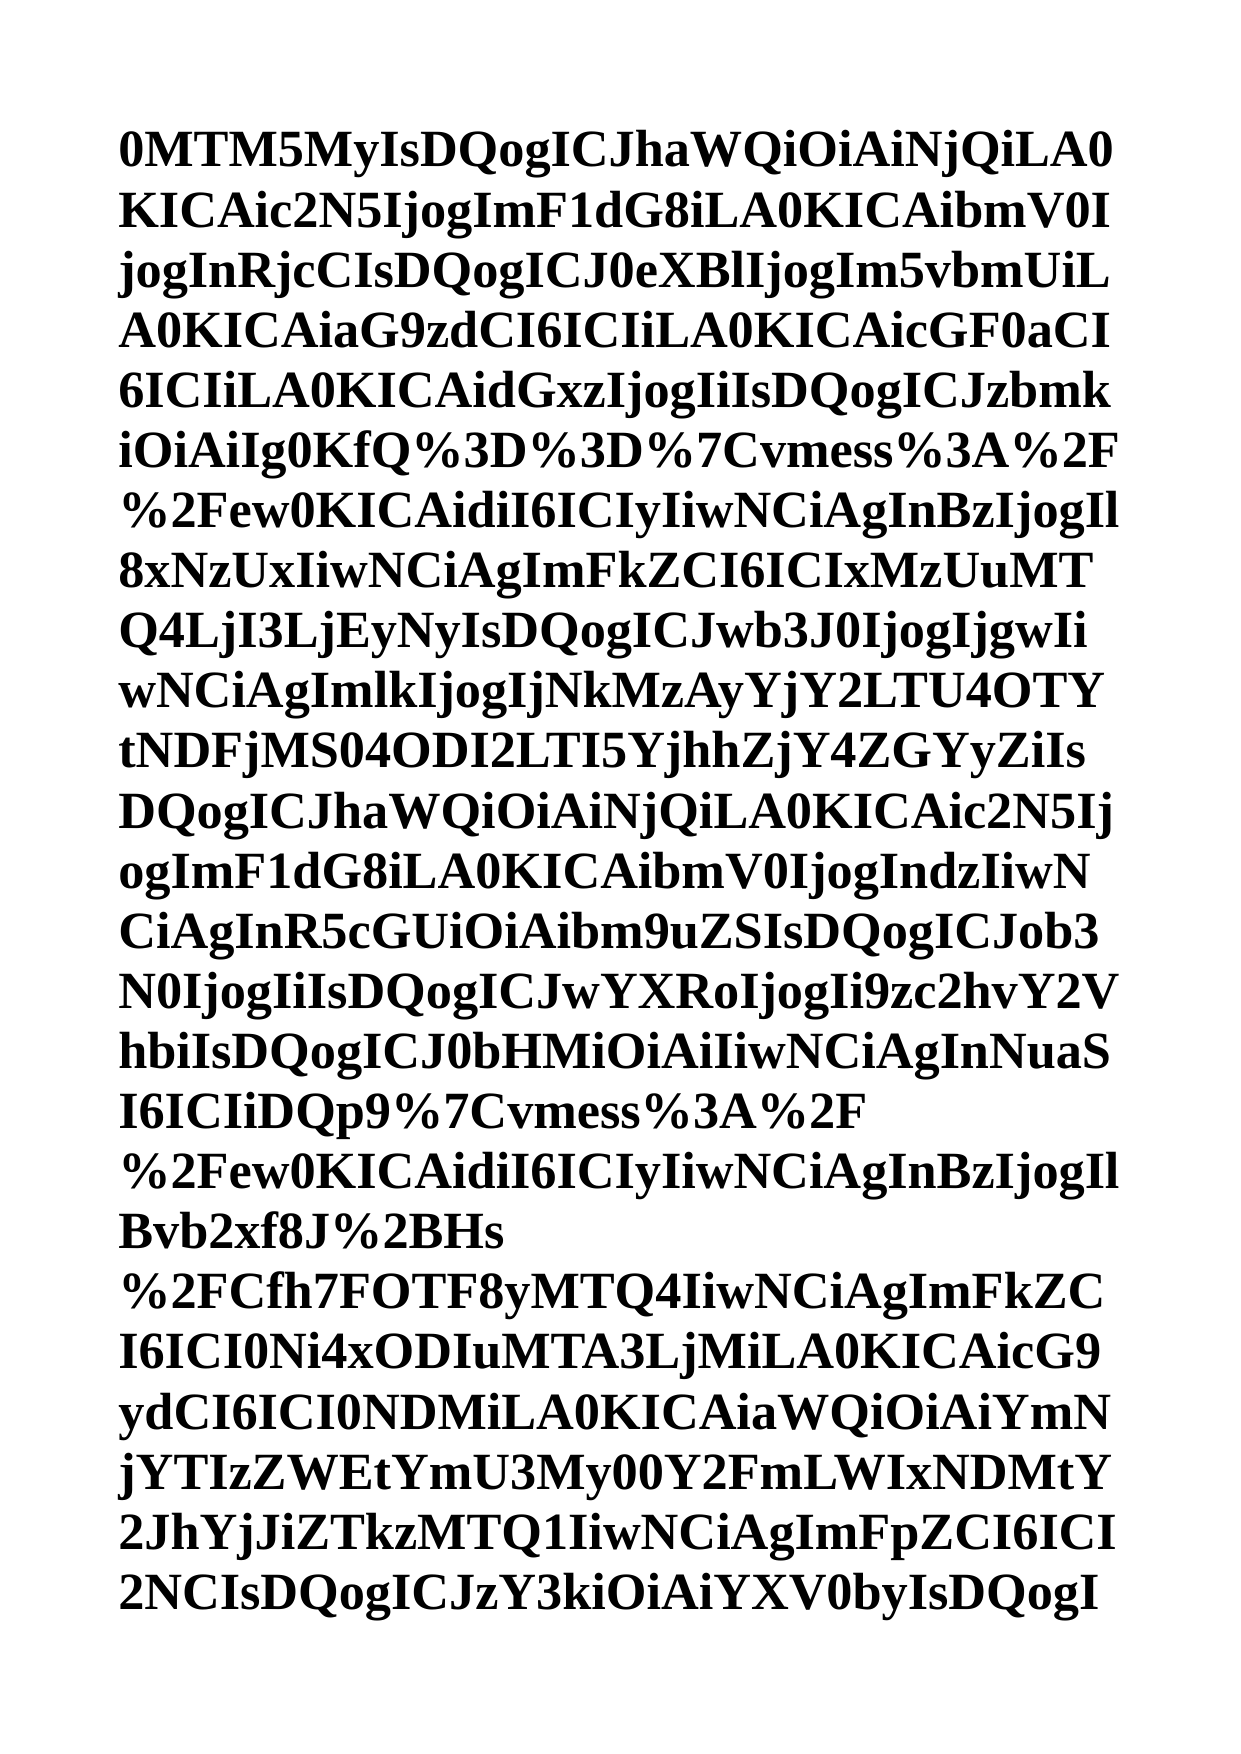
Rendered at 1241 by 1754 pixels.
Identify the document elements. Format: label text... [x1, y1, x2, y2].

text https://pub-api-1.bianyuan.xyz/sub?target=clash&url=vmess%3A%2F%2Few0KICAidiI6ICIyIiwNCiAgInBzIjogIlJlbGF5X%2FCfh6jwn4ezQ04t8J%2BHufCfh7xUV18xODI2IiwNCiAgImFkZCI6ICJuZ3p5ZC0xLm9rZXgtdHJhZGVib3QueHl6IiwNCiAgInBvcnQiOiAiMzAwMTIiLA0KICAiaWQiOiAiYjgyZGQ5ODEtZWMyZi00NGZjLWJmY2YtNDk2MWIyNGJlM2RiIiwNCiAgImFpZCI6ICIxIiwNCiAgInNjeSI6ICJhdXRvIiwNCiAgIm5ldCI6ICJ3cyIsDQogICJ0eXBlIjogIm5vbmUiLA0KICAiaG9zdCI6ICIiLA0KICAicGF0aCI6ICIvIiwNCiAgInRscyI6ICIiLA0KICAic25pIjogIiINCn0%3D%7Cvmess%3A%2F%2Few0KICAidiI6ICIyIiwNCiAgInBzIjogIvCfh7rwn4e4IFVTXzcxIiwNCiAgImFkZCI6ICIxOTguMi4yMDAuMjE3IiwNCiAgInBvcnQiOiAiNDQzIiwNCiAgImlkIjogIjJhMjNkYmQ1LTA5Y2YtNGFhOC1hODM1LTMyMzA3MjhjNDk3MyIsDQogICJhaWQiOiAiNjQiLA0KICAic2N5IjogImF1dG8iLA0KICAibmV0IjogIndzIiwNCiAgInR5cGUiOiAibm9uZSIsDQogICJob3N0IjogInd3dy40ODE2ODQ0My54eXoiLA0KICAicGF0aCI6ICIvcGF0aC8yOTA1MTYzMjE4MzAiLA0KICAidGxzIjogInRscyIsDQogICJzbmkiOiAiIg0KfQ%3D%3D%7Cvmess%3A%2F%2Few0KICAidiI6ICIyIiwNCiAgInBzIjogIlJlbGF5X%2FCfh7rwn4e4VVMt8J%2BPgVpaXzQ4MTgiLA0KICAiYWRkIjogIkFueWNhc3QwMi52MmN5LmNvbSIsDQogICJwb3J0IjogIjgwIiwNCiAgImlkIjogIjU4NmZiODg5LTYxZWUtNDJkOS1iMzc0LWMxNDQwYjBhMDY2NCIsDQogICJhaWQiOiAiMSIsDQogICJzY3kiOiAiYXV0byIsDQogICJuZXQiOiAid3MiLA0KICAidHlwZSI6ICJub25lIiwNCiAgImhvc3QiOiAiZG4tYWl6bmt1MnQuY24yLnJ1bi5neHUuZWR1LmNuIiwNCiAgInBhdGgiOiAiLyIsDQogICJ0bHMiOiAiIiwNCiAgInNuaSI6ICIiDQp9%7Cvmess%3A%2F%2Few0KICAidiI6ICIyIiwNCiAgInBzIjogIvCfh7rwn4e4VVNfNDgxOSIsDQogICJhZGQiOiAiMTczLjIzMC4xNDYuMjM0IiwNCiAgInBvcnQiOiAiMzY3ODgiLA0KICAiaWQiOiAiQjIyQzJGNTctMDE4OS0yNUU3LTc5RkEtOTA3MTdFMjEyNzQ4IiwNCiAgImFpZCI6ICI2NCIsDQogICJzY3kiOiAiYXV0byIsDQogICJuZXQiOiAid3MiLA0KICAidHlwZSI6ICJub25lIiwNCiAgImhvc3QiOiAiIiwNCiAgInBhdGgiOiAiLyIsDQogICJ0bHMiOiAiIiwNCiAgInNuaSI6ICIiDQp9%7Cvmess%3A%2F%2Few0KICAidiI6ICIyIiwNCiAgInBzIjogIvCfh7rwn4e4VVNfMTQ3IHwzNC41OE1iIiwNCiAgImFkZCI6ICIxOTMuNDIuOTYuOTgiLA0KICAicG9ydCI6ICIzMDEwNCIsDQogICJpZCI6ICJjN2QwM2U1OS04ZmZmLTQ2M2UtOTU4OS05ZjgwOTlkM2UzNjYiLA0KICAiYWlkIjogIjY0IiwNCiAgInNjeSI6ICJhdXRvIiwNCiAgIm5ldCI6ICJ0Y3AiLA0KICAidHlwZSI6ICJub25lIiwNCiAgImhvc3QiOiAiIiwNCiAgInBhdGgiOiAiLyIsDQogICJ0bHMiOiAiIiwNCiAgInNuaSI6ICIiDQp9%7Cvmess%3A%2F%2Few0KICAidiI6ICIyIiwNCiAgInBzIjogIlJlbGF5X%2FCfh7rwn4e4VVMt8J%2BHuvCfh7hVU18yNzk4IiwNCiAgImFkZCI6ICJrcjQudXV2Mi5jby51ayIsDQogICJwb3J0IjogIjQ0MyIsDQogICJpZCI6ICI1MmI5NDg5Zi03OTZhLTRhYzQtYmM5Zi0zZDljZmNjOTA3MzIiLA0KICAiYWlkIjogIjEiLA0KICAic2N5IjogImF1dG8iLA0KICAibmV0IjogIndzIiwNCiAgInR5cGUiOiAibm9uZSIsDQogICJob3N0IjogIiIsDQogICJwYXRoIjogIi8iLA0KICAidGxzIjogInRscyIsDQogICJzbmkiOiAiIg0KfQ%3D%3D%7Cvmess%3A%2F%2Few0KICAidiI6ICIyIiwNCiAgInBzIjogIlJlbGF5X%2FCfh7rwn4e4VVMt8J%2BHuvCfh7hVU18yNjg0IiwNCiAgImFkZCI6ICIyMy4yMjQuMzAuNjkiLA0KICAicG9ydCI6ICI0NDMiLA0KICAiaWQiOiAiNjg4ZjRiNWQtY2U5YS00NzI5LWFiZTUtYjY2Y2E5NmIyZWU5IiwNCiAgImFpZCI6ICI2NCIsDQogICJzY3kiOiAiYXV0byIsDQogICJuZXQiOiAid3MiLA0KICAidHlwZSI6ICJub25lIiwNCiAgImhvc3QiOiAid3d3LjM2NzczODE4Lnh5eiIsDQogICJwYXRoIjogIi9mb290ZXJzIiwNCiAgInRscyI6ICJ0bHMiLA0KICAic25pIjogIiINCn0%3D%7Cvmess%3A%2F%2Few0KICAidiI6ICIyIiwNCiAgInBzIjogIlJlbGF5XyB8IDQuNzVNYiIsDQogICJhZGQiOiAiMjMuMjI0LjMwLjc0IiwNCiAgInBvcnQiOiAiNDQzIiwNCiAgImlkIjogIjI4MzRlMTg3LTVmMzQtNDUyNy1hNDM2LWRmNzY4MmE4OTk3NSIsDQogICJhaWQiOiAiNjQiLA0KICAic2N5IjogImF1dG8iLA0KICAibmV0IjogIndzIiwNCiAgInR5cGUiOiAibm9uZSIsDQogICJob3N0IjogInd3dy43NDY0NzY5MS54eXoiLA0KICAicGF0aCI6ICIvZm9vdGVycyIsDQogICJ0bHMiOiAidGxzIiwNCiAgInNuaSI6ICIiDQp9%7Cvmess%3A%2F%2Few0KICAidiI6ICIyIiwNCiAgInBzIjogIl8xNzQ3IiwNCiAgImFkZCI6ICIxMzguMjAxLjE1MC41MiIsDQogICJwb3J0IjogIjMzOTU3IiwNCiAgImlkIjogIjg5Y2VlMjIxLWIwNmMtNDZjNS1mMGQ3LTRmZDNmNDc0MGI5NyIsDQogICJhaWQiOiAiNjQiLA0KICAic2N5IjogImF1dG8iLA0KICAibmV0IjogInRjcCIsDQogICJ0eXBlIjogIm5vbmUiLA0KICAiaG9zdCI6ICIiLA0KICAicGF0aCI6ICIiLA0KICAidGxzIjogIiIsDQogICJzbmkiOiAiIg0KfQ%3D%3D%7Cvmess%3A%2F%2Few0KICAidiI6ICIyIiwNCiAgInBzIjogIlJlbGF5X%2FCfh7Pwn4exTkwt8J%2BHs%2FCfh7FOTF8yMjM3IiwNCiAgImFkZCI6ICI0Ni4xODIuMTA3LjgxIiwNCiAgInBvcnQiOiAiNDQzIiwNCiAgImlkIjogIjM3YzI5ZjQyLWI3YzctNDBjNy05ZGE5LTc0M2RjYzQ4OTViYyIsDQogICJhaWQiOiAiNjQiLA0KICAic2N5IjogImF1dG8iLA0KICAibmV0IjogIndzIiwNCiAgInR5cGUiOiAibm9uZSIsDQogICJob3N0IjogInd3dy42MzY4MTQ1OS54eXoiLA0KICAicGF0aCI6ICIvZm9vdGVycyIsDQogICJ0bHMiOiAidGxzIiwNCiAgInNuaSI6ICIiDQp9%7Cvmess%3A%2F%2Few0KICAidiI6ICIyIiwNCiAgInBzIjogIlJlbGF5X%2FCfh7Pwn4exTkwt8J%2BHs%2FCfh7FOTF8yMTQ5IiwNCiAgImFkZCI6ICI0Ni4xODIuMTA3LjQ2IiwNCiAgInBvcnQiOiAiNDQzIiwNCiAgImlkIjogImZlNWY2OWU3LWUxODMtNDM5Yi05NTBiLTgyMjFlZjA2NTFmMiIsDQogICJhaWQiOiAiNjQiLA0KICAic2N5IjogImF1dG8iLA0KICAibmV0IjogIndzIiwNCiAgInR5cGUiOiAibm9uZSIsDQogICJob3N0IjogInd3dy4yNzQzMDI0OC54eXoiLA0KICAicGF0aCI6ICIvZm9vdGVycyIsDQogICJ0bHMiOiAidGxzIiwNCiAgInNuaSI6ICIiDQp9%7Cvmess%3A%2F%2Few0KICAidiI6ICIyIiwNCiAgInBzIjogIvCfh6zwn4enIEdCXzI3IiwNCiAgImFkZCI6ICIzNS4xNzguNjguMTUyIiwNCiAgInBvcnQiOiAiNDc2MTEiLA0KICAiaWQiOiAiOTdhNGQxNjctYjM2MS00OGI4LWIwMDQtOGJjNDU2NjllMzM0IiwNCiAgImFpZCI6ICIwIiwNCiAgInNjeSI6ICJhdXRvIiwNCiAgIm5ldCI6ICJ0Y3AiLA0KICAidHlwZSI6ICJub25lIiwNCiAgImhvc3QiOiAiIiwNCiAgInBhdGgiOiAiLyIsDQogICJ0bHMiOiAiIiwNCiAgInNuaSI6ICIiDQp9%7Cvmess%3A%2F%2Few0KICAidiI6ICIyIiwNCiAgInBzIjogIlBvb2xf8J%2BHuvCfh7hVU18yNjc0IiwNCiAgImFkZCI6ICIyMy4yMjUuMTI1LjE5NSIsDQogICJwb3J0IjogIjQ0MyIsDQogICJpZCI6ICI0MTgwNDhhZi1hMjkzLTRiOTktOWIwYy05OGNhMzU4MGRkMjQiLA0KICAiYWlkIjogIjY0IiwNCiAgInNjeSI6ICJhdXRvIiwNCiAgIm5ldCI6ICJ3cyIsDQogICJ0eXBlIjogIm5vbmUiLA0KICAiaG9zdCI6ICJ3d3cuOTEzNzA3NDQueHl6IiwNCiAgInBhdGgiOiAiL3BhdGgvMzAxMTA5MTcyMDAxIiwNCiAgInRscyI6ICJ0bHMiLA0KICAic25pIjogIiINCn0%3D%7Cvmess%3A%2F%2Few0KICAidiI6ICIyIiwNCiAgInBzIjogIvCfh6zwn4enR0JfNDggfDMzLjUzTWIiLA0KICAiYWRkIjogIjUuMTgzLjEwMS4yMDAiLA0KICAicG9ydCI6ICIzNTM3NCIsDQogICJpZCI6ICI2MjgzNjczMy0wMDE0LTQwMTQtZTBlMy05MDhlZWEyZjMwNjMiLA0KICAiYWlkIjogIjY0IiwNCiAgInNjeSI6ICJhdXRvIiwNCiAgIm5ldCI6ICJ0Y3AiLA0KICAidHlwZSI6ICJub25lIiwNCiAgImhvc3QiOiAiIiwNCiAgInBhdGgiOiAiLyIsDQogICJ0bHMiOiAiIiwNCiAgInNuaSI6ICIiDQp9%7Cvmess%3A%2F%2Few0KICAidiI6ICIyIiwNCiAgInBzIjogIvCfh6nwn4eqIERFXzE4IiwNCiAgImFkZCI6ICI1LjE4My4xNzkuOTQiLA0KICAicG9ydCI6ICI0NzE0OCIsDQogICJpZCI6ICI3MzBjYjk0ZC0wMTJhLTRiZmMtYWEyYS0xNTczZjYzZTU5MDUiLA0KICAiYWlkIjogIjAiLA0KICAic2N5IjogImF1dG8iLA0KICAibmV0IjogInRjcCIsDQogICJ0eXBlIjogIm5vbmUiLA0KICAiaG9zdCI6ICIiLA0KICAicGF0aCI6ICIvIiwNCiAgInRscyI6ICIiLA0KICAic25pIjogIiINCn0%3D%7Cvmess%3A%2F%2Few0KICAidiI6ICIyIiwNCiAgInBzIjogIvCfh7Xwn4exUExfMjkwNSIsDQogICJhZGQiOiAiOTUuMjE0LjU1LjExOCIsDQogICJwb3J0IjogIjUwODI1IiwNCiAgImlkIjogIjBjZmIxMDYzLTA1MWUtNGE1Ni1jY2FjLTI3OTQ3NzEwZWEwZSIsDQogICJhaWQiOiAiNjQiLA0KICAic2N5IjogImF1dG8iLA0KICAibmV0IjogInRjcCIsDQogICJ0eXBlIjogIm5vbmUiLA0KICAiaG9zdCI6ICIiLA0KICAicGF0aCI6ICIvIiwNCiAgInRscyI6ICIiLA0KICAic25pIjogIiINCn0%3D%7Cvmess%3A%2F%2Few0KICAidiI6ICIyIiwNCiAgInBzIjogIlBvb2xf8J%2BHuvCfh7hVU18yNjY1IiwNCiAgImFkZCI6ICIyMy4yMjUuMjguMTcyIiwNCiAgInBvcnQiOiAiNDQzIiwNCiAgImlkIjogIjVhYzNkNjEwLTE4MDItNDkxYi1hYjA2LWRhZDliYmQ4M2ZmMSIsDQogICJhaWQiOiAiNjQiLA0KICAic2N5IjogImF1dG8iLA0KICAibmV0IjogIndzIiwNCiAgInR5cGUiOiAibm9uZSIsDQogICJob3N0IjogInd3dy4xMDg1NTk0NS54eXoiLA0KICAicGF0aCI6ICIvZm9vdGVycyIsDQogICJ0bHMiOiAidGxzIiwNCiAgInNuaSI6ICIiDQp9%7Cvmess%3A%2F%2Few0KICAidiI6ICIyIiwNCiAgInBzIjogIvCfh6jwn4emQ0FfMjIgfCA5Ljk0TWIiLA0KICAiYWRkIjogIjE2NS4xNTQuMjM0LjE1MiIsDQogICJwb3J0IjogIjQyNTQxIiwNCiAgImlkIjogIjQxYmZkZjUzLWEwM2MtNDIzMy1hODZhLWY5ODFhMDAyZDc1MyIsDQogICJhaWQiOiAiMCIsDQogICJzY3kiOiAiYXV0byIsDQogICJuZXQiOiAidGNwIiwNCiAgInR5cGUiOiAibm9uZSIsDQogICJob3N0IjogIiIsDQogICJwYXRoIjogIi8iLA0KICAidGxzIjogIiIsDQogICJzbmkiOiAiIg0KfQ%3D%3D%7Cvmess%3A%2F%2Few0KICAidiI6ICIyIiwNCiAgInBzIjogIvCfh7Pwn4exTkxfNzkgfDYxLjg3TWIiLA0KICAiYWRkIjogIjQ2LjE4Mi4xMDcuMTQ3IiwNCiAgInBvcnQiOiAiNDQzIiwNCiAgImlkIjogIjFkNDc0ZjBiLWU3OGQtNGFmOS1iYzRhLWE1Mzk0NjdiYzdhNyIsDQogICJhaWQiOiAiNjQiLA0KICAic2N5IjogImF1dG8iLA0KICAibmV0IjogIndzIiwNCiAgInR5cGUiOiAibm9uZSIsDQogICJob3N0IjogInd3dy43MzIwNzYzNS54eXoiLA0KICAicGF0aCI6ICIvZm9vdGVycyIsDQogICJ0bHMiOiAidGxzIiwNCiAgInNuaSI6ICIiDQp9%7Cvmess%3A%2F%2Few0KICAidiI6ICIyIiwNCiAgInBzIjogIvCfh6nwn4eqREVfMTg2NCIsDQogICJhZGQiOiAiMTguMTkzLjEyMi4xMjMiLA0KICAicG9ydCI6ICIyNTI3NSIsDQogICJpZCI6ICJlZWJmZTc2YS1jNzFmLTQ5ZTQtZjk4My05ODMzODRkNWRhZGYiLA0KICAiYWlkIjogIjY0IiwNCiAgInNjeSI6ICJhdXRvIiwNCiAgIm5ldCI6ICJ0Y3AiLA0KICAidHlwZSI6ICJub25lIiwNCiAgImhvc3QiOiAiIiwNCiAgInBhdGgiOiAiLyIsDQogICJ0bHMiOiAiIiwNCiAgInNuaSI6ICIiDQp9%7Cvmess%3A%2F%2Few0KICAidiI6ICIyIiwNCiAgInBzIjogIl8xNzMzIiwNCiAgImFkZCI6ICI1NC4yMTUuMjM0LjE4MiIsDQogICJwb3J0IjogIjE0OTI0IiwNCiAgImlkIjogImQwOTk4MjRkLTgyNTktNGM0NS1mNmFiLWMxODk2Zjc0MTM5MyIsDQogICJhaWQiOiAiNjQiLA0KICAic2N5IjogImF1dG8iLA0KICAibmV0IjogInRjcCIsDQogICJ0eXBlIjogIm5vbmUiLA0KICAiaG9zdCI6ICIiLA0KICAicGF0aCI6ICIiLA0KICAidGxzIjogIiIsDQogICJzbmkiOiAiIg0KfQ%3D%3D%7Cvmess%3A%2F%2Few0KICAidiI6ICIyIiwNCiAgInBzIjogIl8xNzUxIiwNCiAgImFkZCI6ICIxMzUuMTQ4LjI3LjEyNyIsDQogICJwb3J0IjogIjgwIiwNCiAgImlkIjogIjNkMzAyYjY2LTU4OTYtNDFjMS04ODI2LTI5YjhhZjY4ZGYyZiIsDQogICJhaWQiOiAiNjQiLA0KICAic2N5IjogImF1dG8iLA0KICAibmV0IjogIndzIiwNCiAgInR5cGUiOiAibm9uZSIsDQogICJob3N0IjogIiIsDQogICJwYXRoIjogIi9zc2hvY2VhbiIsDQogICJ0bHMiOiAiIiwNCiAgInNuaSI6ICIiDQp9%7Cvmess%3A%2F%2Few0KICAidiI6ICIyIiwNCiAgInBzIjogIlBvb2xf8J%2BHs%2FCfh7FOTF8yMTQ4IiwNCiAgImFkZCI6ICI0Ni4xODIuMTA3LjMiLA0KICAicG9ydCI6ICI0NDMiLA0KICAiaWQiOiAiYmNjYTIzZWEtYmU3My00Y2FmLWIxNDMtY2JhYjJiZTkzMTQ1IiwNCiAgImFpZCI6ICI2NCIsDQogICJzY3kiOiAiYXV0byIsDQogICJuZXQiOiAid3MiLA0KICAidHlwZSI6ICJub25lIiwNCiAgImhvc3QiOiAid3d3LjMzOTYwODcwLnh5eiIsDQogICJwYXRoIjogIi9mb290ZXJzIiwNCiAgInRscyI6ICJ0bHMiLA0KICAic25pIjogIiINCn0%3D%7Cvmess%3A%2F%2Few0KICAidiI6ICIyIiwNCiAgInBzIjogIlJlbGF5X%2FCfh7Pwn4exTkwt8J%2BHs%2FCfh7FOTF8yNzgxIiwNCiAgImFkZCI6ICIxNTQuODQuMS4xMTYiLA0KICAicG9ydCI6ICI0NDMiLA0KICAiaWQiOiAiMjBiMzA5MTYtZTIwMy00MTJlLThlYzAtOTAwZjNhY2QzNTg4IiwNCiAgImFpZCI6ICI2NCIsDQogICJzY3kiOiAiYXV0byIsDQogICJuZXQiOiAid3MiLA0KICAidHlwZSI6ICJub25lIiwNCiAgImhvc3QiOiAid3d3LjI1OTM2OTExLnh5eiIsDQogICJwYXRoIjogIi9mb290ZXJzIiwNCiAgInRscyI6ICJ0bHMiLA0KICAic25pIjogIiINCn0%3D%7Cvmess%3A%2F%2Few0KICAidiI6ICIyIiwNCiAgInBzIjogIlJlbGF5X%2FCfh7rwn4e4VVMt8J%2BHuvCfh7hVU18yODAyIiwNCiAgImFkZCI6ICIyMy4yMjQuMzAuNzAiLA0KICAicG9ydCI6ICI0NDMiLA0KICAiaWQiOiAiNjg4ZjRiNWQtY2U5YS00NzI5LWFiZTUtYjY2Y2E5NmIyZWU5IiwNCiAgImFpZCI6ICI2NCIsDQogICJzY3kiOiAiYXV0byIsDQogICJuZ [118, 118, 1122, 1621]
